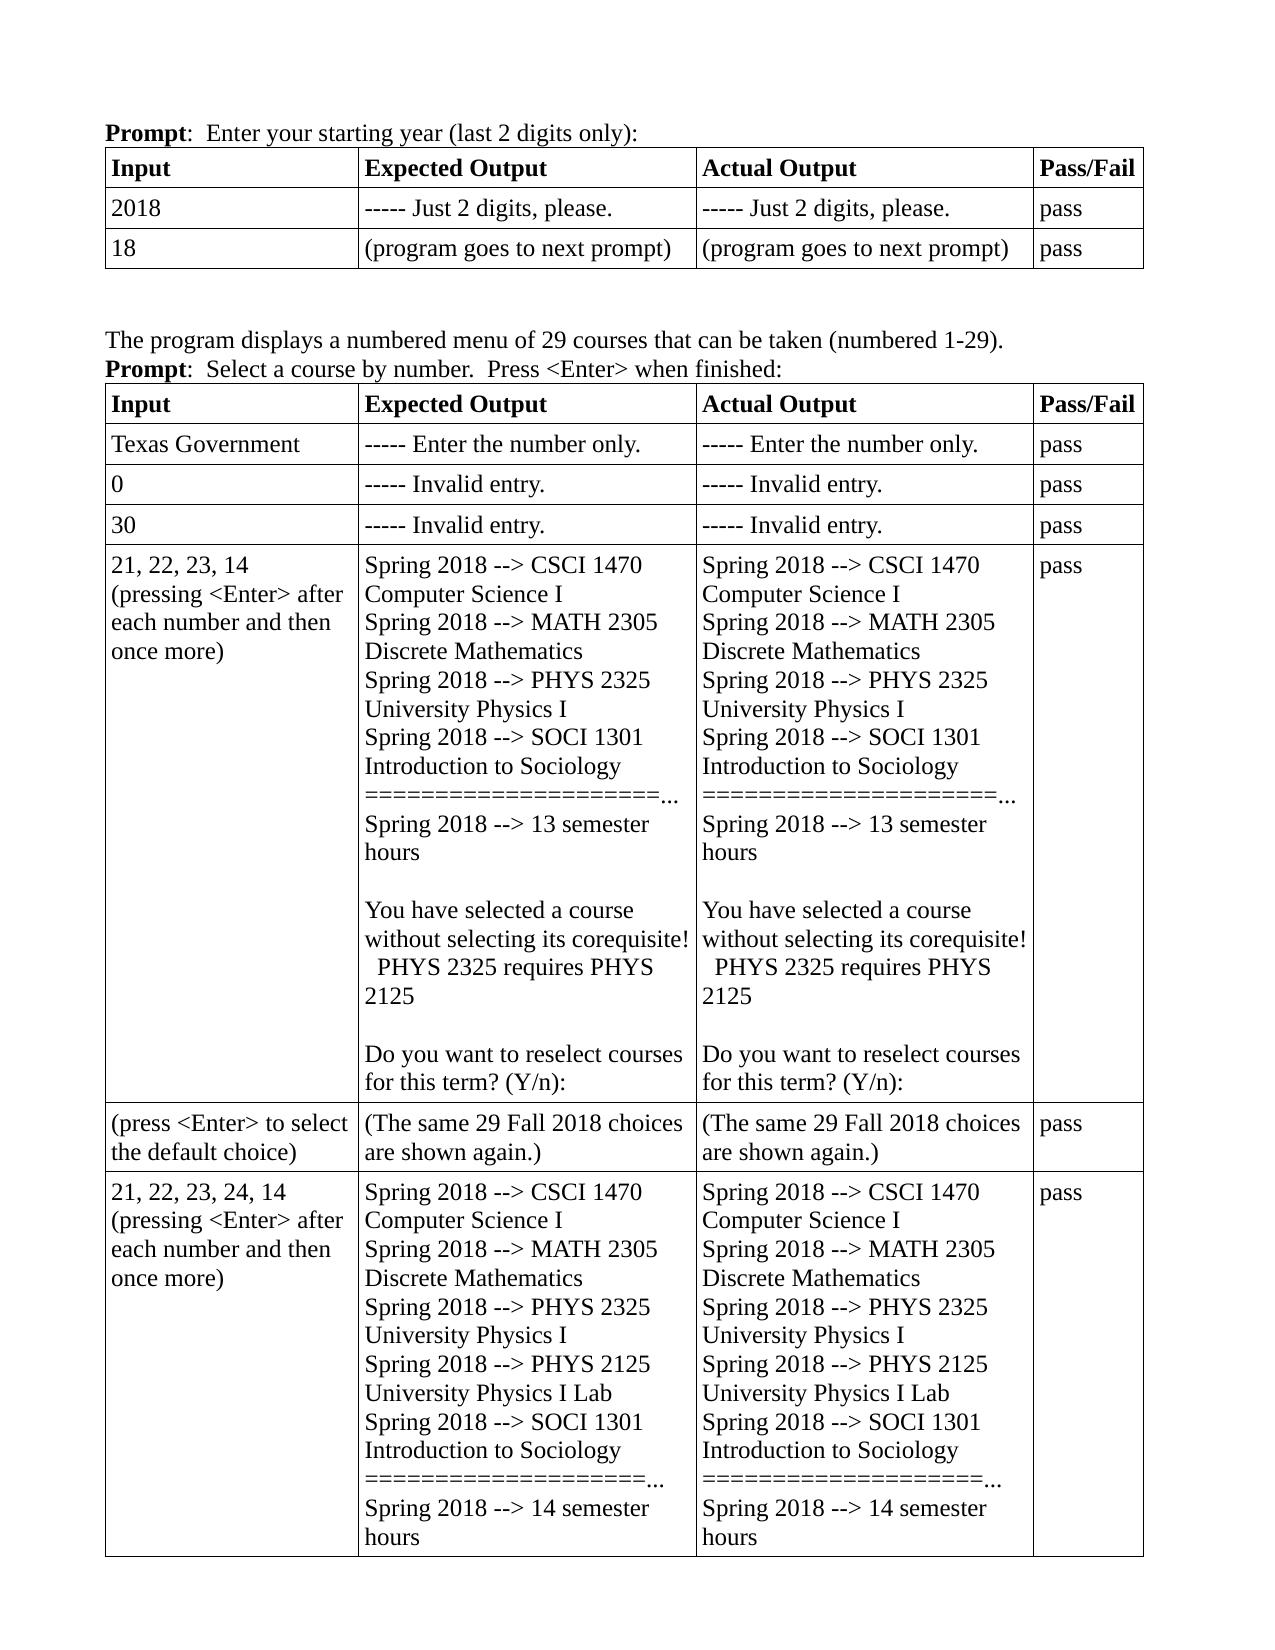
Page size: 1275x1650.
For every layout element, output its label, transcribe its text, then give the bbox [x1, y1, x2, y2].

table_header Actual Output [697, 148, 1033, 187]
table_cell pass [1034, 1103, 1143, 1171]
text Prompt: Enter your starting year (last 2 digits only): [105, 118, 1200, 147]
table_cell Spring 2018 --> CSCI 1470 Computer Science I Spring 2018 --> MATH 2305 Discrete Mathematics Spring 2018 --> PHYS 2325 University Physics I Spring 2018 --> PHYS 2125 University Physics I Lab Spring 2018 --> SOCI 1301 Introduction to Sociology ====================... Spring 2018 --> 14 semester hours [359, 1172, 696, 1556]
table_cell 0 [106, 465, 358, 504]
table_cell ----- Invalid entry. [697, 505, 1033, 544]
table_cell pass [1034, 1172, 1143, 1556]
table_cell Spring 2018 --> CSCI 1470 Computer Science I Spring 2018 --> MATH 2305 Discrete Mathematics Spring 2018 --> PHYS 2325 University Physics I Spring 2018 --> SOCI 1301 Introduction to Sociology =====================... Spring 2018 --> 13 semester hours You have selected a course without selecting its corequisite! PHYS 2325 requires PHYS 2125 Do you want to reselect courses for this term? (Y/n): [359, 545, 696, 1102]
table_cell pass [1034, 465, 1143, 504]
table_cell pass [1034, 229, 1143, 268]
table_cell Spring 2018 --> CSCI 1470 Computer Science I Spring 2018 --> MATH 2305 Discrete Mathematics Spring 2018 --> PHYS 2325 University Physics I Spring 2018 --> SOCI 1301 Introduction to Sociology =====================... Spring 2018 --> 13 semester hours You have selected a course without selecting its corequisite! PHYS 2325 requires PHYS 2125 Do you want to reselect courses for this term? (Y/n): [697, 545, 1033, 1102]
table_cell ----- Just 2 digits, please. [697, 188, 1033, 227]
table_cell pass [1034, 545, 1143, 1102]
table_cell (The same 29 Fall 2018 choices are shown again.) [697, 1103, 1033, 1171]
table_cell Texas Government [106, 424, 358, 463]
table_header Pass/Fail [1034, 148, 1143, 187]
text The program displays a numbered menu of 29 courses that can be taken (numbered 1-29). [105, 325, 1200, 354]
table_cell ----- Enter the number only. [697, 424, 1033, 463]
table_header Input [106, 384, 358, 423]
table_cell pass [1034, 424, 1143, 463]
table_header Actual Output [697, 384, 1033, 423]
table_cell ----- Enter the number only. [359, 424, 696, 463]
table_cell ----- Invalid entry. [359, 505, 696, 544]
table_cell ----- Invalid entry. [359, 465, 696, 504]
table_cell 2018 [106, 188, 358, 227]
table_cell 30 [106, 505, 358, 544]
table_cell (program goes to next prompt) [359, 229, 696, 268]
table_cell 21, 22, 23, 14 (pressing <Enter> after each number and then once more) [106, 545, 358, 1102]
table_cell (press <Enter> to select the default choice) [106, 1103, 358, 1171]
table_cell (The same 29 Fall 2018 choices are shown again.) [359, 1103, 696, 1171]
text Prompt: Select a course by number. Press <Enter> when finished: [105, 354, 1200, 383]
table_cell 21, 22, 23, 24, 14 (pressing <Enter> after each number and then once more) [106, 1172, 358, 1556]
table_cell (program goes to next prompt) [697, 229, 1033, 268]
table_header Expected Output [359, 148, 696, 187]
table_header Input [106, 148, 358, 187]
table_cell ----- Just 2 digits, please. [359, 188, 696, 227]
table_header Pass/Fail [1034, 384, 1143, 423]
table_cell ----- Invalid entry. [697, 465, 1033, 504]
table_cell 18 [106, 229, 358, 268]
table_cell Spring 2018 --> CSCI 1470 Computer Science I Spring 2018 --> MATH 2305 Discrete Mathematics Spring 2018 --> PHYS 2325 University Physics I Spring 2018 --> PHYS 2125 University Physics I Lab Spring 2018 --> SOCI 1301 Introduction to Sociology ====================... Spring 2018 --> 14 semester hours [697, 1172, 1033, 1556]
table_cell pass [1034, 188, 1143, 227]
table_cell pass [1034, 505, 1143, 544]
table_header Expected Output [359, 384, 696, 423]
